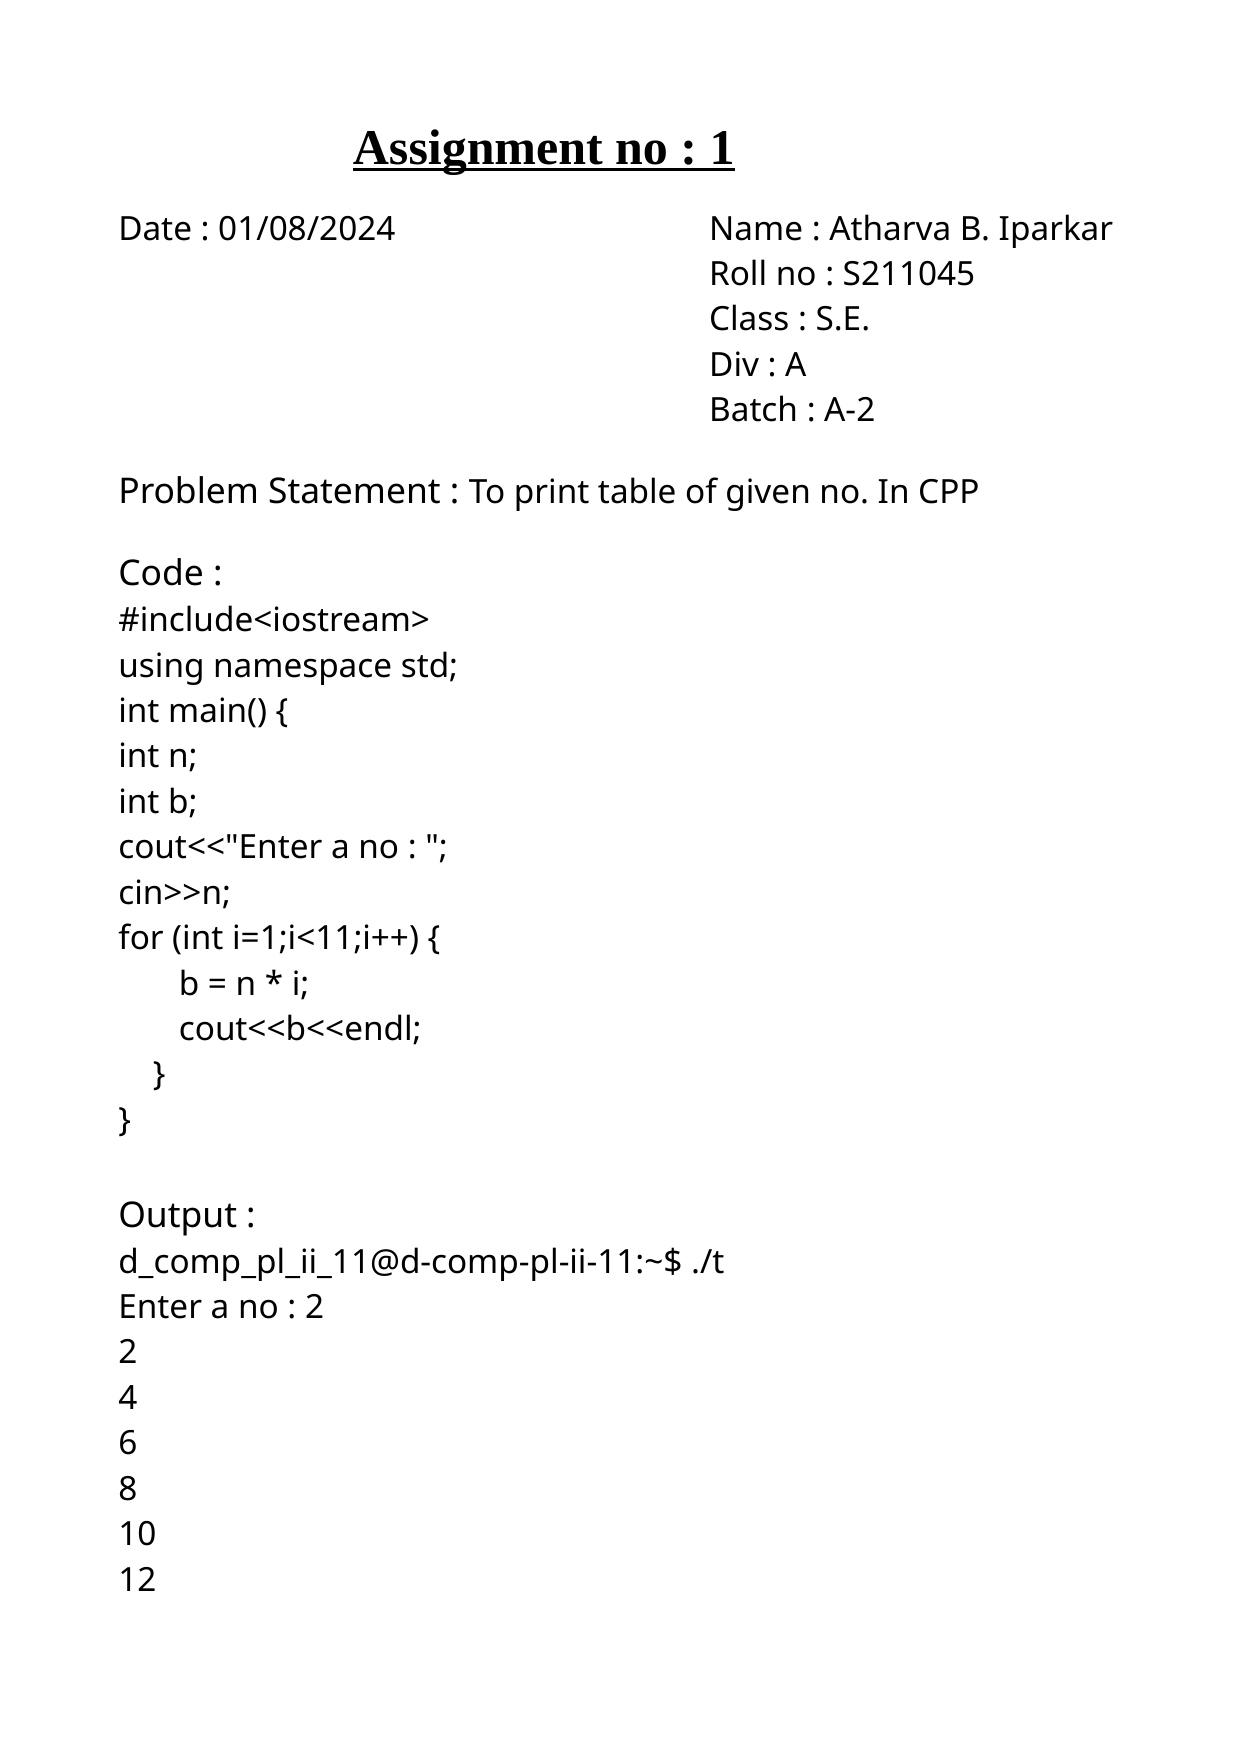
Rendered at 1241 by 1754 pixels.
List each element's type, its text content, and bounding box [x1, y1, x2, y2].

text int n; [118, 732, 1122, 778]
text int main() { [118, 687, 1122, 732]
text using namespace std; [118, 641, 1122, 687]
text 6 [118, 1419, 1122, 1464]
text #include<iostream> [118, 596, 1122, 641]
text b = n * i; [118, 959, 1122, 1005]
text } [118, 1096, 1122, 1141]
text Output : [118, 1189, 1122, 1237]
text 8 [118, 1464, 1122, 1510]
text Problem Statement : To print table of given no. In CPP [118, 466, 1122, 514]
text Code : [118, 548, 1122, 596]
text d_comp_pl_ii_11@d-comp-pl-ii-11:~$ ./t [118, 1237, 1122, 1283]
text Assignment no : 1 [118, 118, 1122, 176]
text int b; [118, 778, 1122, 823]
text 4 [118, 1374, 1122, 1419]
text Date : 01/08/2024 Name : Atharva B. Iparkar [118, 204, 1122, 250]
text 10 [118, 1510, 1122, 1555]
text Enter a no : 2 [118, 1283, 1122, 1328]
text Div : A [118, 341, 1122, 386]
text Roll no : S211045 [118, 250, 1122, 295]
text for (int i=1;i<11;i++) { [118, 914, 1122, 959]
text Class : S.E. [118, 295, 1122, 341]
text cout<<"Enter a no : "; [118, 823, 1122, 868]
text cout<<b<<endl; [118, 1005, 1122, 1050]
text 12 [118, 1555, 1122, 1601]
text 2 [118, 1328, 1122, 1374]
text cin>>n; [118, 868, 1122, 914]
text Batch : A-2 [118, 386, 1122, 431]
text } [118, 1050, 1122, 1096]
